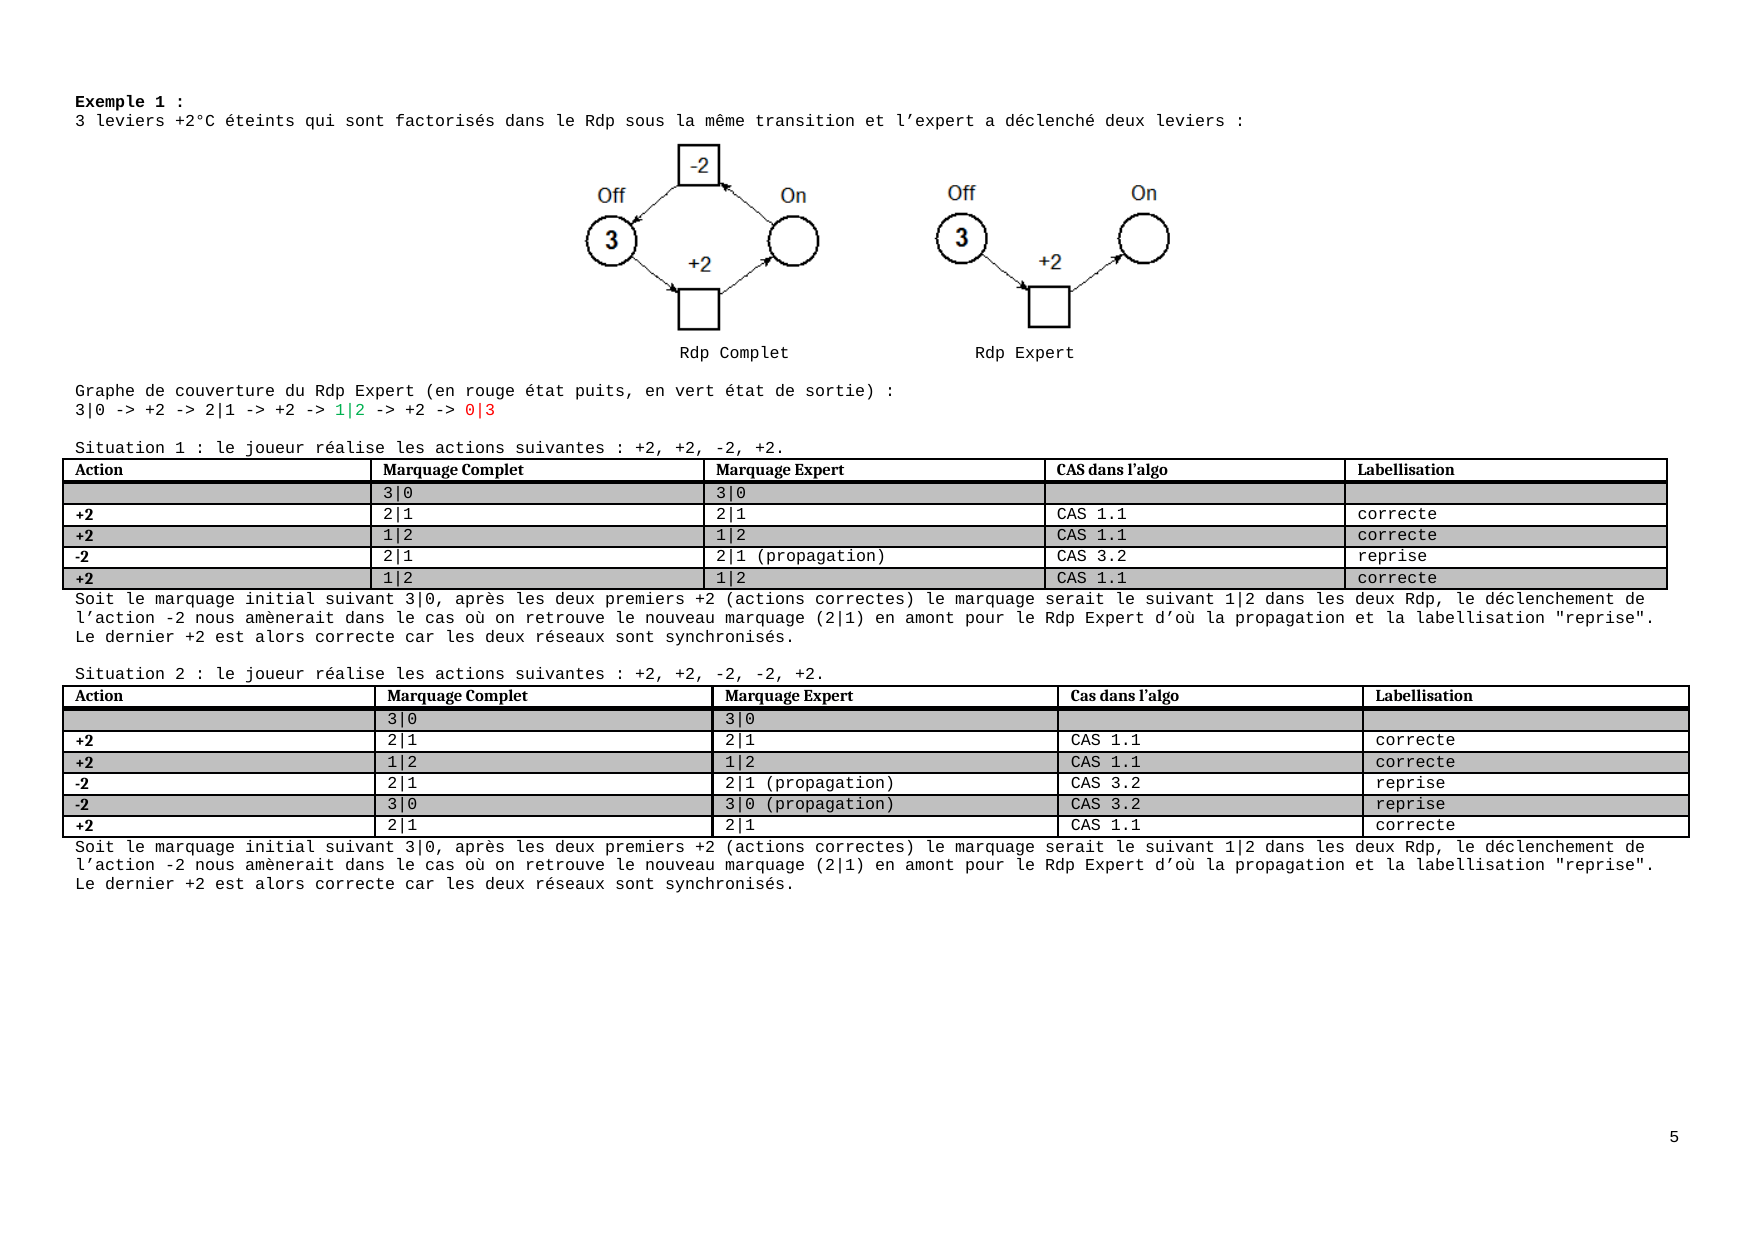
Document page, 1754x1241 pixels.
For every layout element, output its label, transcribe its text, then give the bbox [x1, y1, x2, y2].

table_cell 3|0 [372, 484, 703, 503]
table_cell CAS 1.1 [1046, 569, 1344, 588]
table_cell 2|1 [376, 774, 711, 793]
table_cell 1|2 [372, 569, 703, 588]
table_cell correcte [1364, 753, 1688, 772]
table_cell 1|2 [705, 527, 1044, 546]
table_header Marquage Expert [714, 687, 1057, 706]
table_cell 2|1 [714, 732, 1057, 751]
text Situation 1 : le joueur réalise les actions suivantes : +2, +2, -2, +2. [75, 439, 1679, 458]
table_header Labellisation [1364, 687, 1688, 706]
table_cell CAS 3.2 [1059, 796, 1362, 815]
table_cell correcte [1346, 505, 1666, 524]
table_cell correcte [1346, 527, 1666, 546]
table_cell [1364, 711, 1688, 730]
table_cell +2 [64, 505, 370, 524]
table_header Cas dans l’algo [1059, 687, 1362, 706]
table_cell 2|1 (propagation) [705, 548, 1044, 567]
table_cell -2 [64, 774, 374, 793]
picture [570, 131, 834, 346]
table_cell correcte [1346, 569, 1666, 588]
table_cell correcte [1364, 732, 1688, 751]
table_cell reprise [1346, 548, 1666, 567]
table_cell +2 [64, 527, 370, 546]
text 3 leviers +2°C éteints qui sont factorisés dans le Rdp sous la même transition et l’expert a déclenché deux leviers : [75, 113, 1679, 132]
table_cell [1046, 484, 1344, 503]
table_cell CAS 3.2 [1059, 774, 1362, 793]
table_cell [64, 484, 370, 503]
text Situation 2 : le joueur réalise les actions suivantes : +2, +2, -2, -2, +2. [75, 666, 1679, 685]
table_cell 2|1 [376, 817, 711, 836]
table_cell 2|1 [376, 732, 711, 751]
table_cell +2 [64, 753, 374, 772]
table_cell [1059, 711, 1362, 730]
table_header CAS dans l’algo [1046, 460, 1344, 479]
table_cell 3|0 [376, 711, 711, 730]
table_cell correcte [1364, 817, 1688, 836]
table_header Marquage Complet [376, 687, 711, 706]
text Soit le marquage initial suivant 3|0, après les deux premiers +2 (actions correctes) le marquage serait le suivant 1|2 dans les deux Rdp, le déclenchement de l’action -2 nous amènerait dans le cas où on retrouve le nouveau marquage (2|1) en amont pour le Rdp Expert d’où la propagation et la labellisation "reprise". Le dernier +2 est alors correcte car les deux réseaux sont synchronisés. [75, 838, 1679, 895]
table_cell 2|1 [372, 505, 703, 524]
table_cell 2|1 [714, 817, 1057, 836]
text Exemple 1 : [75, 94, 1679, 113]
table_header Action [64, 460, 370, 479]
text Soit le marquage initial suivant 3|0, après les deux premiers +2 (actions correctes) le marquage serait le suivant 1|2 dans les deux Rdp, le déclenchement de l’action -2 nous amènerait dans le cas où on retrouve le nouveau marquage (2|1) en amont pour le Rdp Expert d’où la propagation et la labellisation "reprise". Le dernier +2 est alors correcte car les deux réseaux sont synchronisés. [75, 590, 1679, 647]
table_cell CAS 1.1 [1059, 732, 1362, 751]
text Graphe de couverture du Rdp Expert (en rouge état puits, en vert état de sortie) : [75, 383, 1679, 402]
table_cell reprise [1364, 796, 1688, 815]
table_cell [1346, 484, 1666, 503]
table_cell 3|0 [376, 796, 711, 815]
table_cell 3|0 [705, 484, 1044, 503]
table_cell 1|2 [714, 753, 1057, 772]
table_cell +2 [64, 732, 374, 751]
table_header Marquage Complet [372, 460, 703, 479]
table_cell CAS 1.1 [1059, 753, 1362, 772]
table_cell CAS 1.1 [1059, 817, 1362, 836]
table_header Marquage Expert [705, 460, 1044, 479]
text Rdp Complet Rdp Expert [75, 345, 1679, 364]
picture [924, 171, 1184, 346]
table_cell 3|0 [714, 711, 1057, 730]
table_cell CAS 1.1 [1046, 527, 1344, 546]
table_cell [64, 711, 374, 730]
table_cell 1|2 [376, 753, 711, 772]
table_cell CAS 3.2 [1046, 548, 1344, 567]
table_cell reprise [1364, 774, 1688, 793]
text 3|0 -> +2 -> 2|1 -> +2 -> 1|2 -> +2 -> 0|3 [75, 402, 1679, 421]
table_cell 1|2 [705, 569, 1044, 588]
table_cell -2 [64, 796, 374, 815]
table_cell 2|1 [372, 548, 703, 567]
table_cell -2 [64, 548, 370, 567]
table_cell 1|2 [372, 527, 703, 546]
table_cell +2 [64, 817, 374, 836]
table_header Labellisation [1346, 460, 1666, 479]
table_cell +2 [64, 569, 370, 588]
table_header Action [64, 687, 374, 706]
table_cell 3|0 (propagation) [714, 796, 1057, 815]
table_cell CAS 1.1 [1046, 505, 1344, 524]
table_cell 2|1 [705, 505, 1044, 524]
table_cell 2|1 (propagation) [714, 774, 1057, 793]
